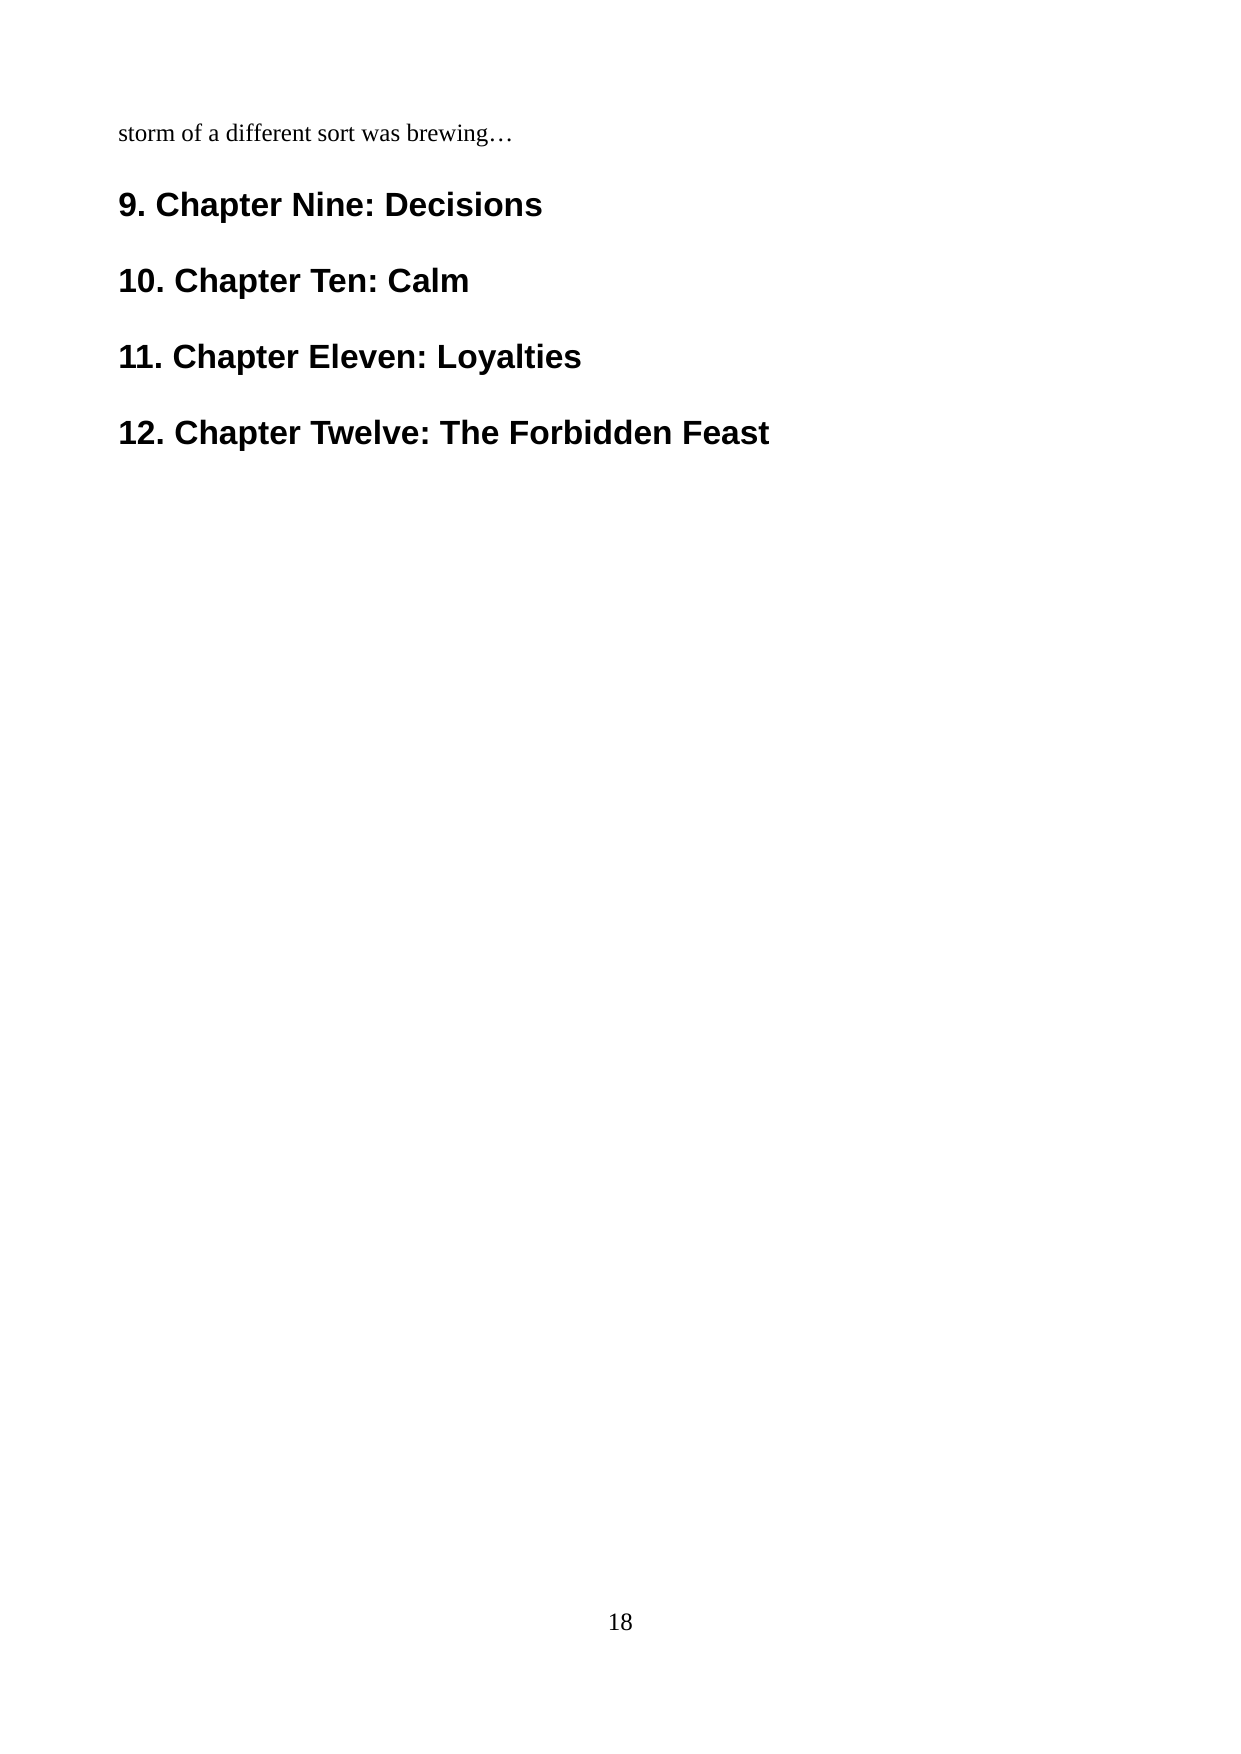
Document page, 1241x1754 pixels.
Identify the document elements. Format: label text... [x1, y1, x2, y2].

subtitle Chapter Ten: Calm [118, 261, 1122, 299]
subtitle Chapter Twelve: The Forbidden Feast [118, 413, 1122, 451]
subtitle Chapter Eleven: Loyalties [118, 337, 1122, 375]
text storm of a different sort was brewing… [118, 118, 1122, 147]
subtitle Chapter Nine: Decisions [118, 184, 1122, 223]
